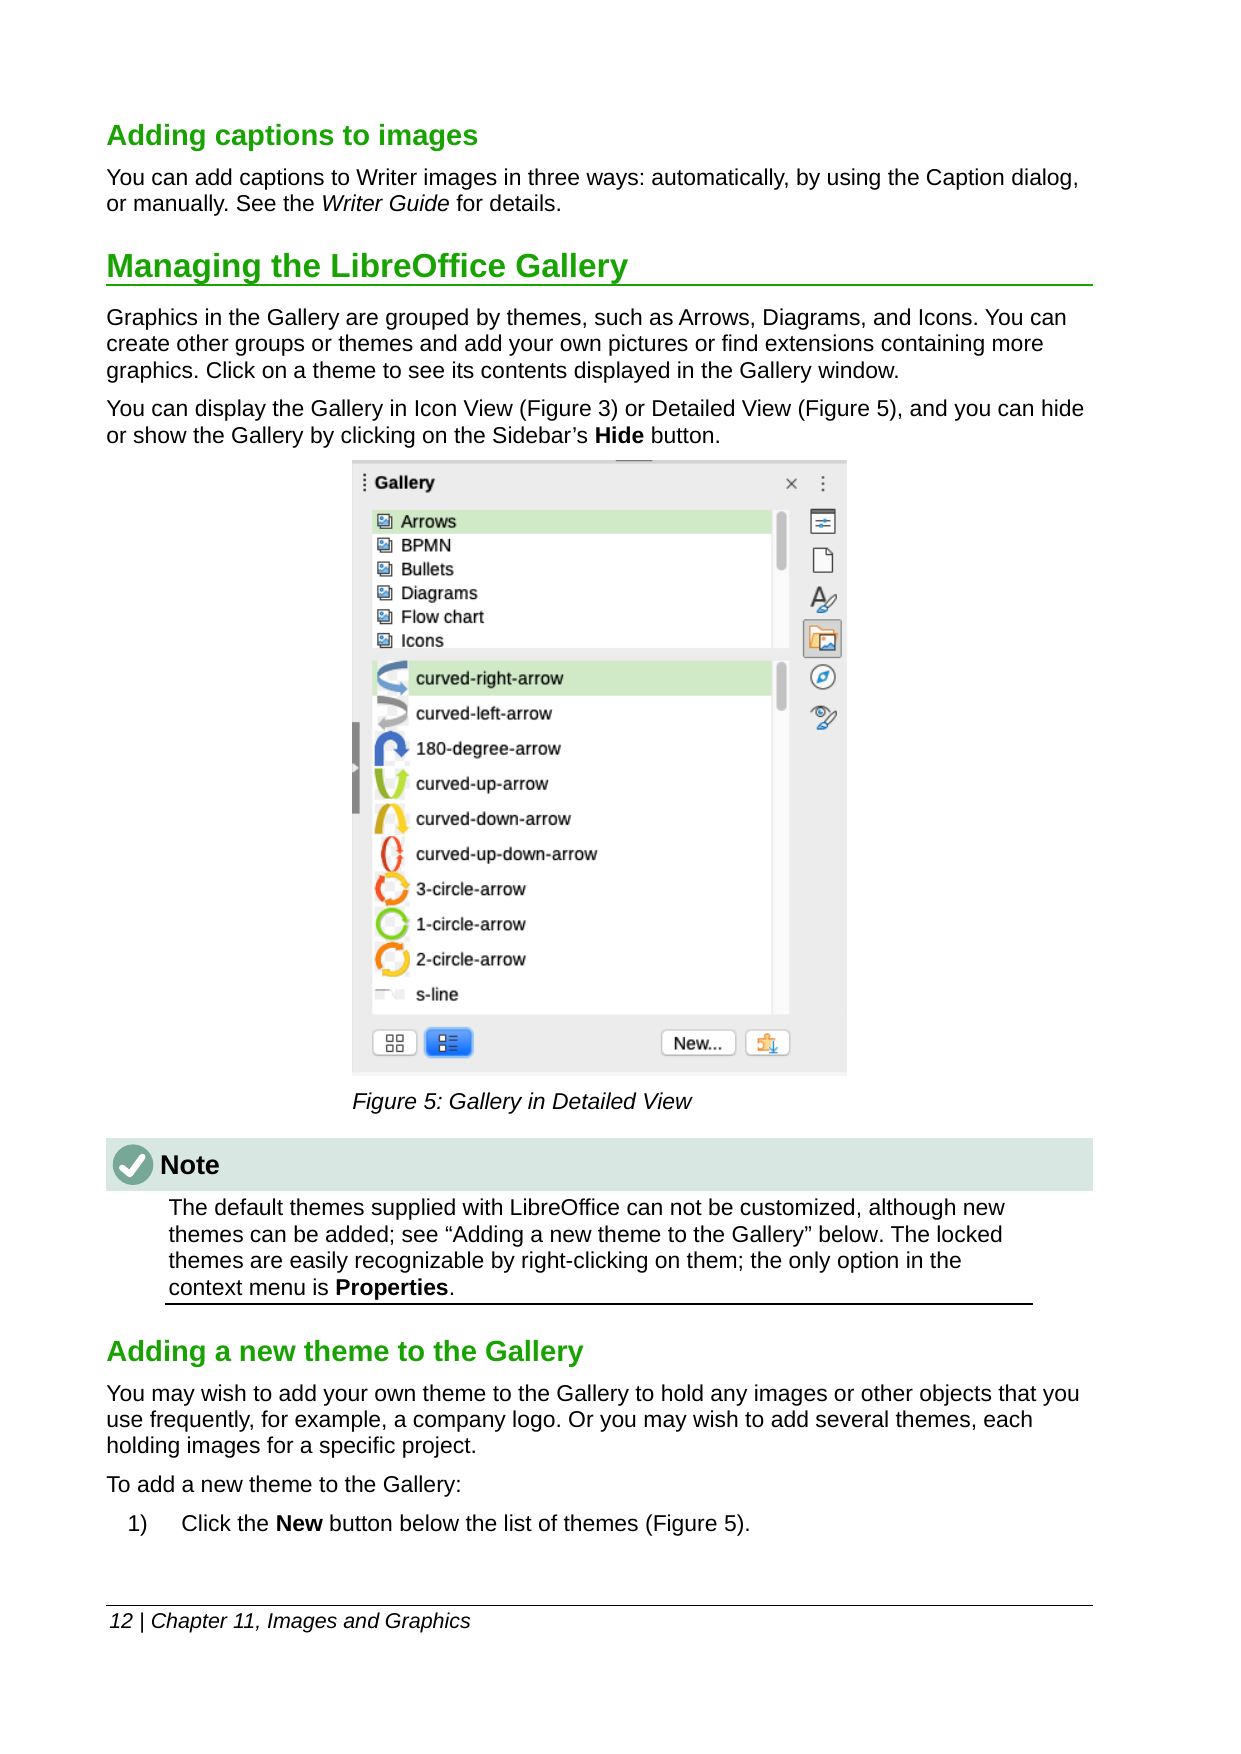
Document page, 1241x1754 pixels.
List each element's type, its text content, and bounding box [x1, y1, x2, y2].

subtitle Adding a new theme to the Gallery [106, 1334, 1093, 1368]
list To add a new theme to the Gallery: [106, 1471, 1093, 1498]
subtitle Note [106, 1138, 1093, 1191]
text The default themes supplied with LibreOffice can not be customized, although new themes can be added; see “Adding a new theme to the Gallery” below. The locked themes are easily recognizable by right-clicking on them; the only option in the context menu is Properties. [165, 1191, 1033, 1303]
text You may wish to add your own theme to the Gallery to hold any images or other objects that you use frequently, for example, a company logo. Or you may wish to add several themes, each holding images for a specific project. [106, 1380, 1093, 1459]
picture [352, 460, 847, 1076]
text Figure 5: Gallery in Detailed View [352, 1088, 847, 1114]
text You can display the Gallery in Icon View (Figure 3) or Detailed View (Figure 5), and you can hide or show the Gallery by clicking on the Sidebar’s Hide button. [106, 395, 1093, 448]
list Click the New button below the list of themes (Figure 5). [148, 1510, 1093, 1536]
subtitle Adding captions to images [106, 118, 1093, 152]
subtitle Managing the LibreOffice Gallery [106, 246, 1093, 284]
text Graphics in the Gallery are grouped by themes, such as Arrows, Diagrams, and Icons. You can create other groups or themes and add your own pictures or find extensions containing more graphics. Click on a theme to see its contents displayed in the Gallery window. [106, 304, 1093, 383]
text You can add captions to Writer images in three ways: automatically, by using the Caption dialog, or manually. See the Writer Guide for details. [106, 163, 1093, 216]
